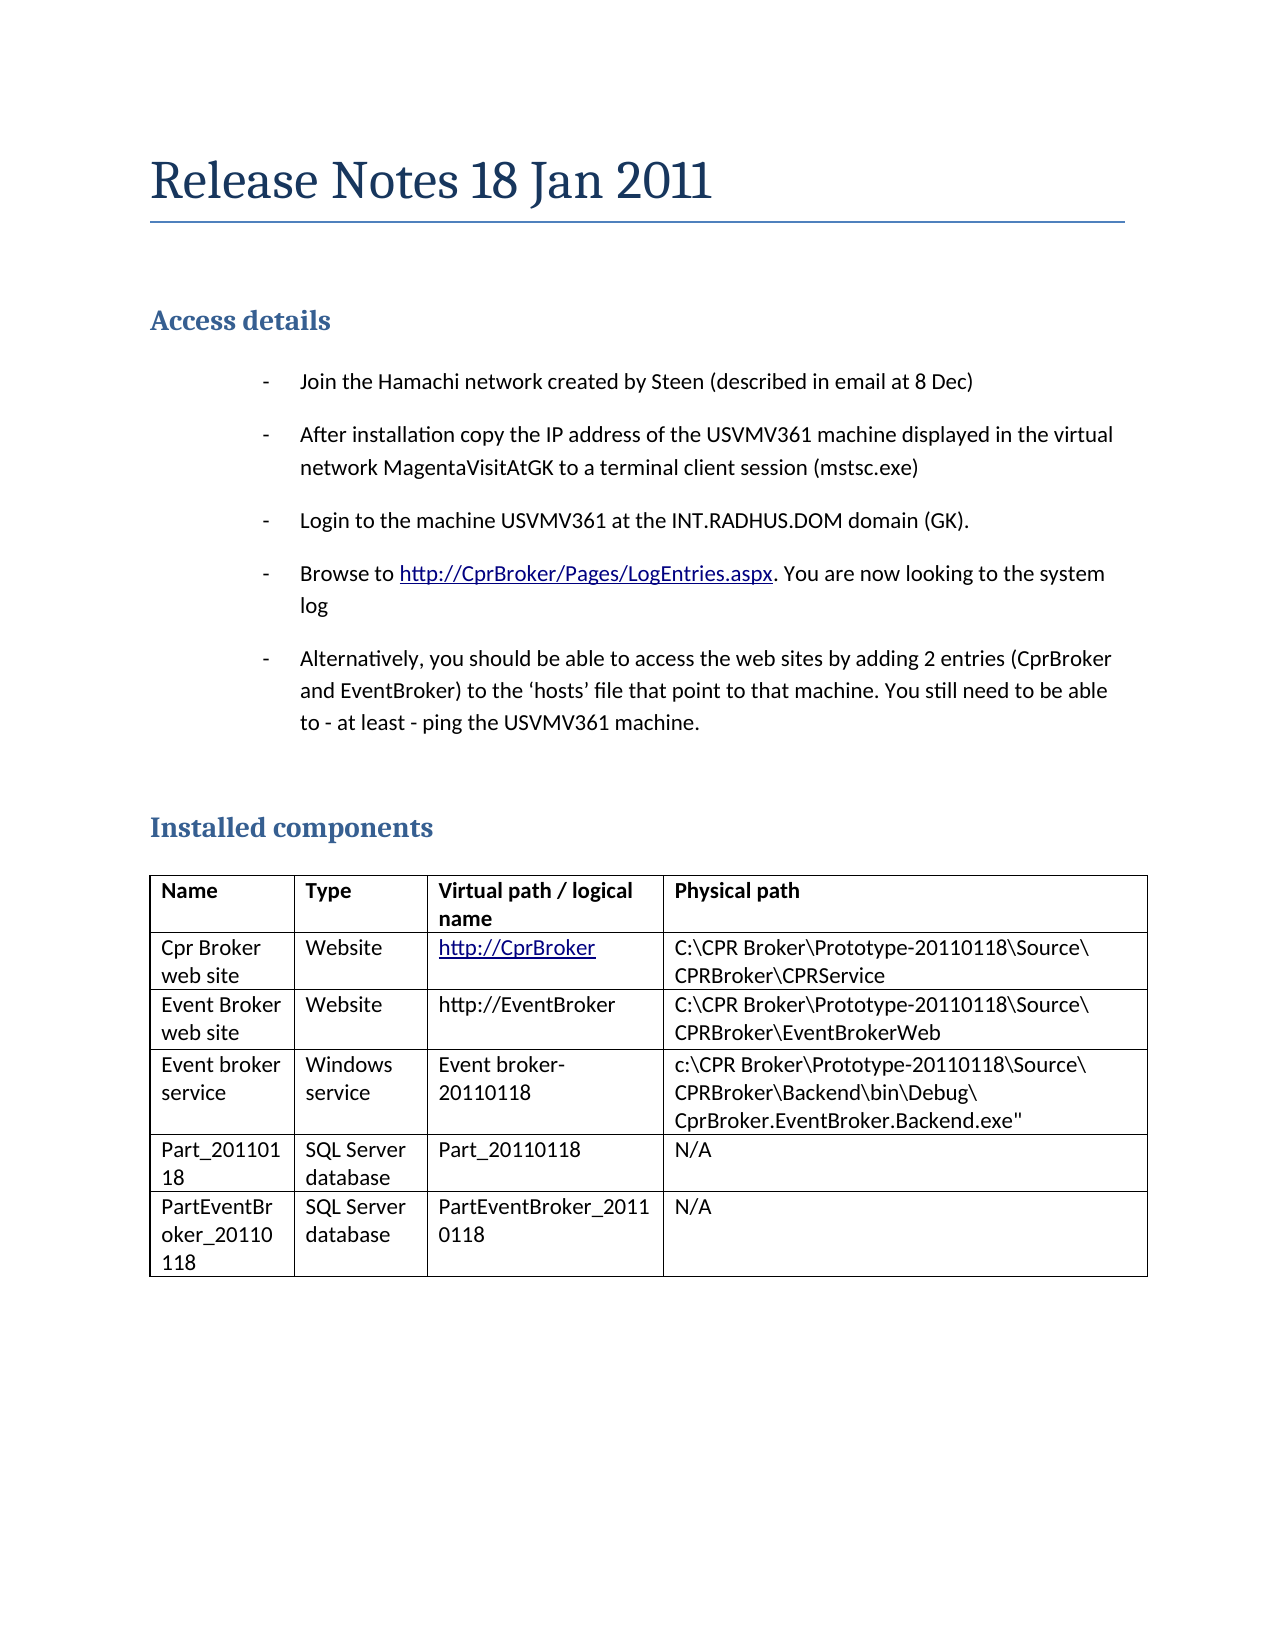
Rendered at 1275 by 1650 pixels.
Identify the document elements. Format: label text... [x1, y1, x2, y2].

table_cell http://EventBroker [428, 990, 663, 1049]
table_cell Website [295, 933, 427, 989]
table_cell c:\CPR Broker\Prototype-20110118\Source\CPRBroker\Backend\bin\Debug\CprBroker.EventBroker.Backend.exe" [664, 1050, 1147, 1134]
table_cell Event Broker web site [151, 990, 294, 1049]
table_cell Part_20110118 [151, 1135, 294, 1191]
table_cell Cpr Broker web site [151, 933, 294, 989]
list Login to the machine USVMV361 at the INT.RADHUS.DOM domain (GK). [262, 506, 1125, 534]
list Alternatively, you should be able to access the web sites by adding 2 entries (CprBroker and EventBroker) to the ‘hosts’ file that point to that machine. You still need to be able to - at least - ping the USVMV361 machine. [262, 644, 1125, 736]
table_header Name [151, 876, 294, 932]
table_cell SQL Server database [295, 1192, 427, 1276]
table_cell SQL Server database [295, 1135, 427, 1191]
table_cell Event broker-20110118 [428, 1050, 663, 1134]
table_cell C:\CPR Broker\Prototype-20110118\Source\CPRBroker\EventBrokerWeb [664, 990, 1147, 1049]
table_cell http://CprBroker [428, 933, 663, 989]
table_cell Event broker service [151, 1050, 294, 1134]
table_cell PartEventBroker_20110118 [428, 1192, 663, 1276]
list Join the Hamachi network created by Steen (described in email at 8 Dec) [262, 367, 1125, 396]
table_header Physical path [664, 876, 1147, 932]
table_cell PartEventBroker_20110118 [151, 1192, 294, 1276]
table_cell Part_20110118 [428, 1135, 663, 1191]
list Browse to http://CprBroker/Pages/LogEntries.aspx. You are now looking to the system log [262, 559, 1125, 619]
table_cell Website [295, 990, 427, 1049]
table_header Virtual path / logical name [428, 876, 663, 932]
table_cell C:\CPR Broker\Prototype-20110118\Source\CPRBroker\CPRService [664, 933, 1147, 989]
table_cell N/A [664, 1192, 1147, 1276]
subtitle Access details [150, 304, 1125, 337]
list After installation copy the IP address of the USVMV361 machine displayed in the virtual network MagentaVisitAtGK to a terminal client session (mstsc.exe) [262, 421, 1125, 481]
table_cell N/A [664, 1135, 1147, 1191]
table_cell Windows service [295, 1050, 427, 1134]
table_header Type [295, 876, 427, 932]
subtitle Installed components [150, 811, 1125, 845]
title Release Notes 18 Jan 2011 [150, 150, 1125, 221]
